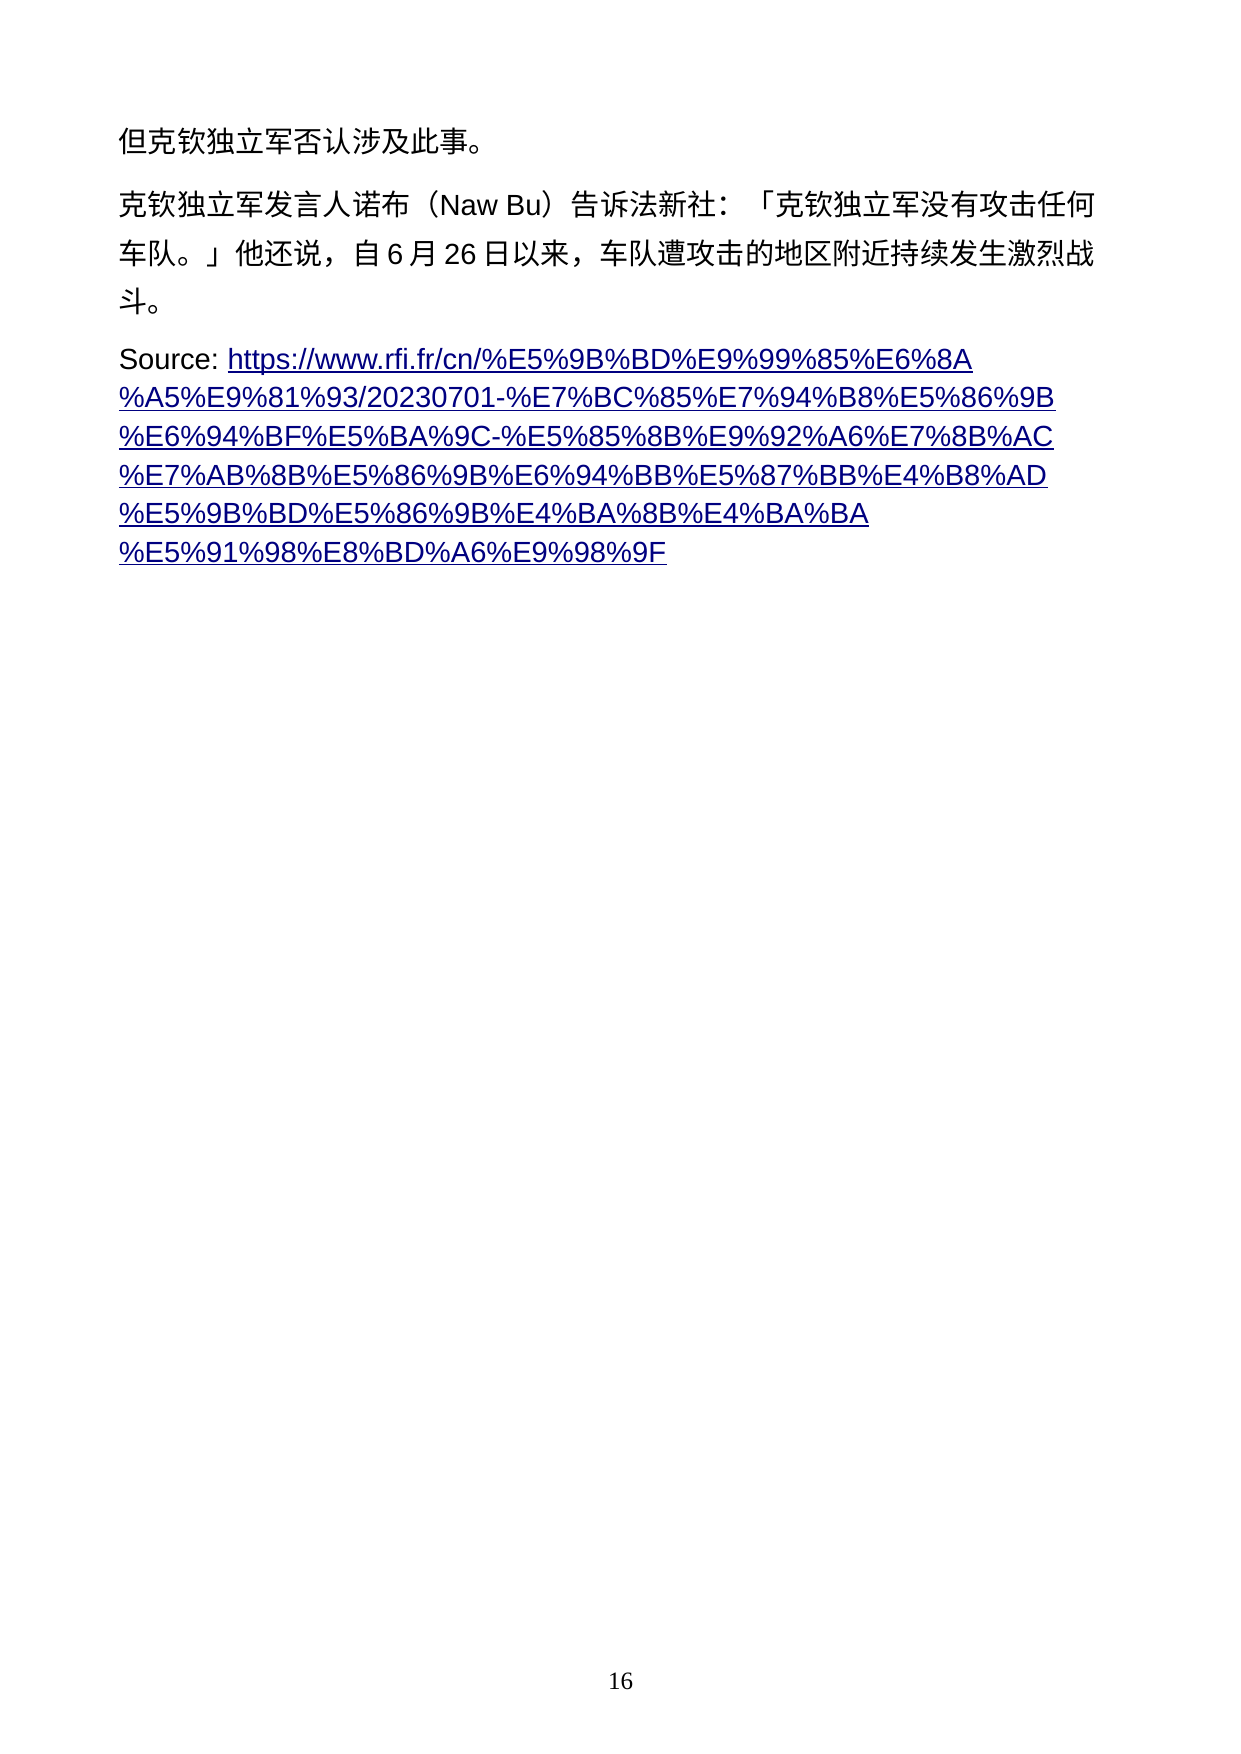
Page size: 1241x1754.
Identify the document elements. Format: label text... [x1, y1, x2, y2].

text 但克钦独立军否认涉及此事。 [118, 118, 1122, 161]
text Source: https://www.rfi.fr/cn/%E5%9B%BD%E9%99%85%E6%8A%A5%E9%81%93/20230701-%E7%BC%85%E7%94%B8%E5%86%9B%E6%94%BF%E5%BA%9C-%E5%85%8B%E9%92%A6%E7%8B%AC%E7%AB%8B%E5%86%9B%E6%94%BB%E5%87%BB%E4%B8%AD%E5%9B%BD%E5%86%9B%E4%BA%8B%E4%BA%BA%E5%91%98%E8%BD%A6%E9%98%9F [118, 342, 1122, 568]
text 克钦独立军发言人诺布（Naw Bu）告诉法新社：「克钦独立军没有攻击任何车队。」他还说，自6月26日以来，车队遭攻击的地区附近持续发生激烈战斗。 [118, 182, 1122, 321]
